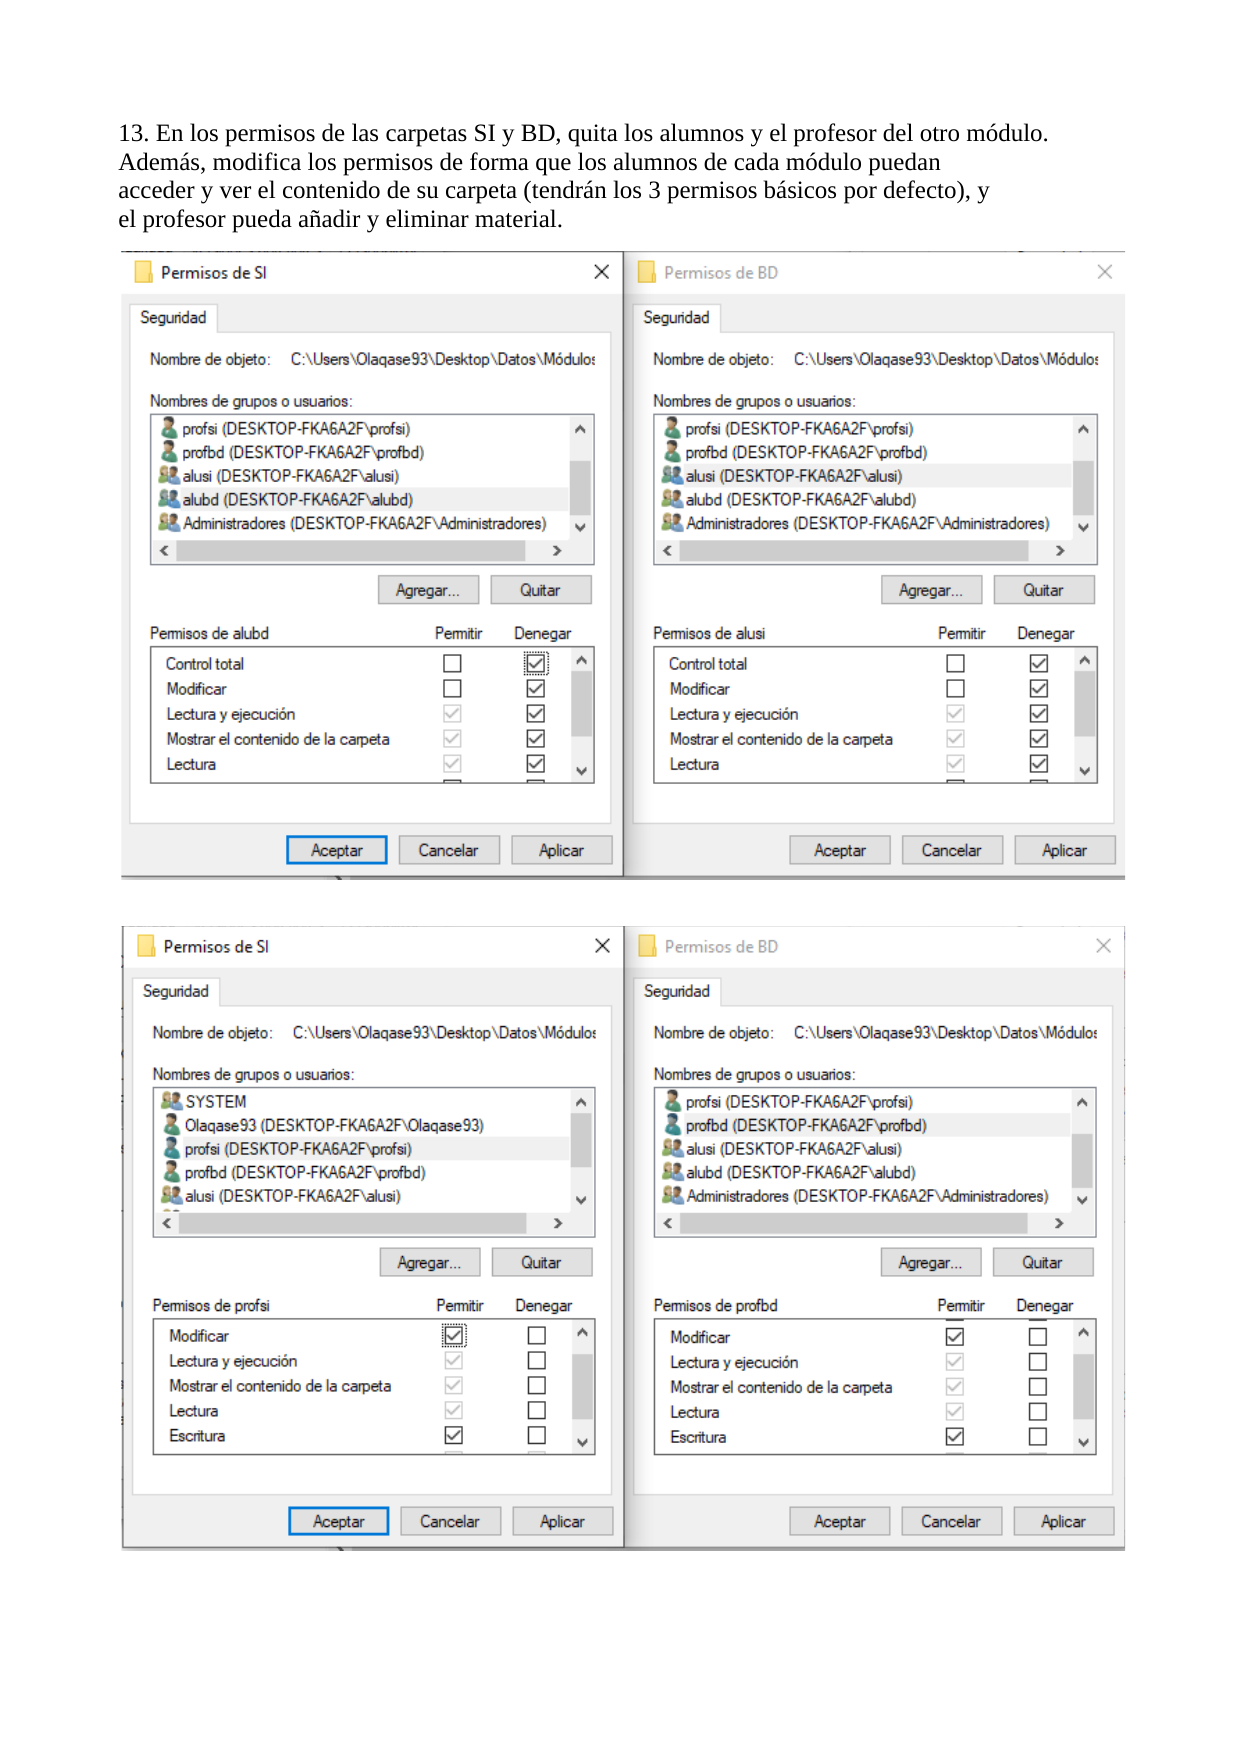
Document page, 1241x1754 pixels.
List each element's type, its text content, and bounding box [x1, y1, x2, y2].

text Además, modifica los permisos de forma que los alumnos de cada módulo puedan [118, 147, 1122, 176]
picture [121, 926, 1126, 1551]
text el profesor pueda añadir y eliminar material. [118, 204, 1122, 233]
picture [121, 251, 1126, 880]
text 13. En los permisos de las carpetas SI y BD, quita los alumnos y el profesor del otro módulo. [118, 118, 1122, 147]
text acceder y ver el contenido de su carpeta (tendrán los 3 permisos básicos por defecto), y [118, 176, 1122, 204]
